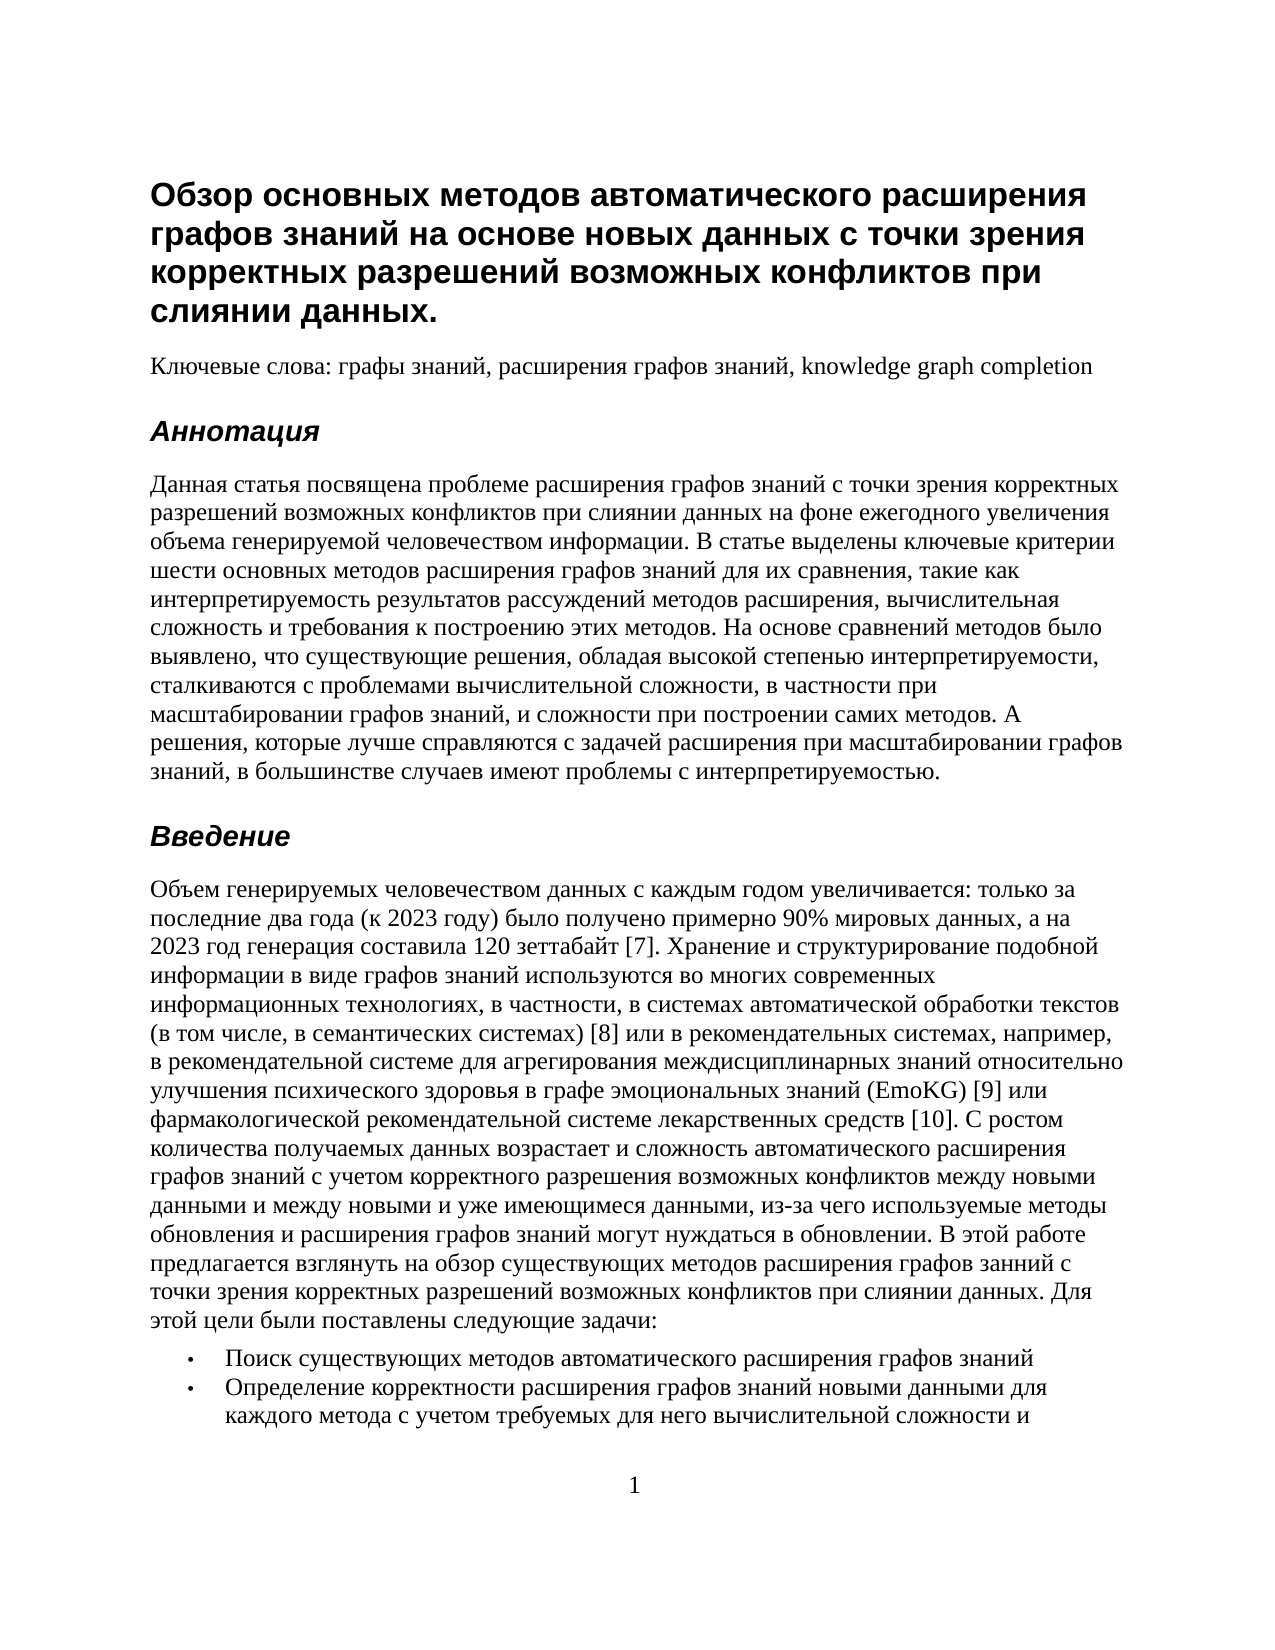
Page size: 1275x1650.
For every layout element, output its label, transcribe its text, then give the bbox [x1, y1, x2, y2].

list Поиск существующих методов автоматического расширения графов знаний [187, 1343, 1125, 1372]
text Ключевые слова: графы знаний, расширения графов знаний, knowledge graph completion [150, 351, 1125, 380]
subtitle Обзор основных методов автоматического расширения графов знаний на основе новых данных с точки зрения корректных разрешений возможных конфликтов при слиянии данных. [150, 175, 1125, 329]
subtitle Аннотация [150, 414, 1125, 447]
list Определение корректности расширения графов знаний новыми данными для каждого метода с учетом требуемых для него вычислительной сложности и [187, 1372, 1125, 1429]
subtitle Введение [150, 819, 1125, 852]
text Данная статья посвящена проблеме расширения графов знаний с точки зрения корректных разрешений возможных конфликтов при слиянии данных на фоне ежегодного увеличения объема генерируемой человечеством информации. В статье выделены ключевые критерии шести основных методов расширения графов знаний для их сравнения, такие как интерпретируемость результатов рассуждений методов расширения, вычислительная сложность и требования к построению этих методов. На основе сравнений методов было выявлено, что существующие решения, обладая высокой степенью интерпретируемости, сталкиваются с проблемами вычислительной сложности, в частности при масштабировании графов знаний, и сложности при построении самих методов. А решения, которые лучше справляются с задачей расширения при масштабировании графов знаний, в большинстве случаев имеют проблемы с интерпретируемостью. [150, 469, 1125, 785]
text Объем генерируемых человечеством данных с каждым годом увеличивается: только за последние два года (к 2023 году) было получено примерно 90% мировых данных, а на 2023 год генерация составила 120 зеттабайт [7]. Хранение и структурирование подобной информации в виде графов знаний используются во многих современных информационных технологиях, в частности, в системах автоматической обработки текстов (в том числе, в семантических системах) [8] или в рекомендательных системах, например, в рекомендательной системе для агрегирования междисциплинарных знаний относительно улучшения психического здоровья в графе эмоциональных знаний (EmoKG) [9] или фармакологической рекомендательной системе лекарственных средств [10]. С ростом количества получаемых данных возрастает и сложность автоматического расширения графов знаний с учетом корректного разрешения возможных конфликтов между новыми данными и между новыми и уже имеющимеся данными, из-за чего используемые методы обновления и расширения графов знаний могут нуждаться в обновлении. В этой работе предлагается взглянуть на обзор существующих методов расширения графов занний с точки зрения корректных разрешений возможных конфликтов при слиянии данных. Для этой цели были поставлены следующие задачи: [150, 874, 1125, 1334]
